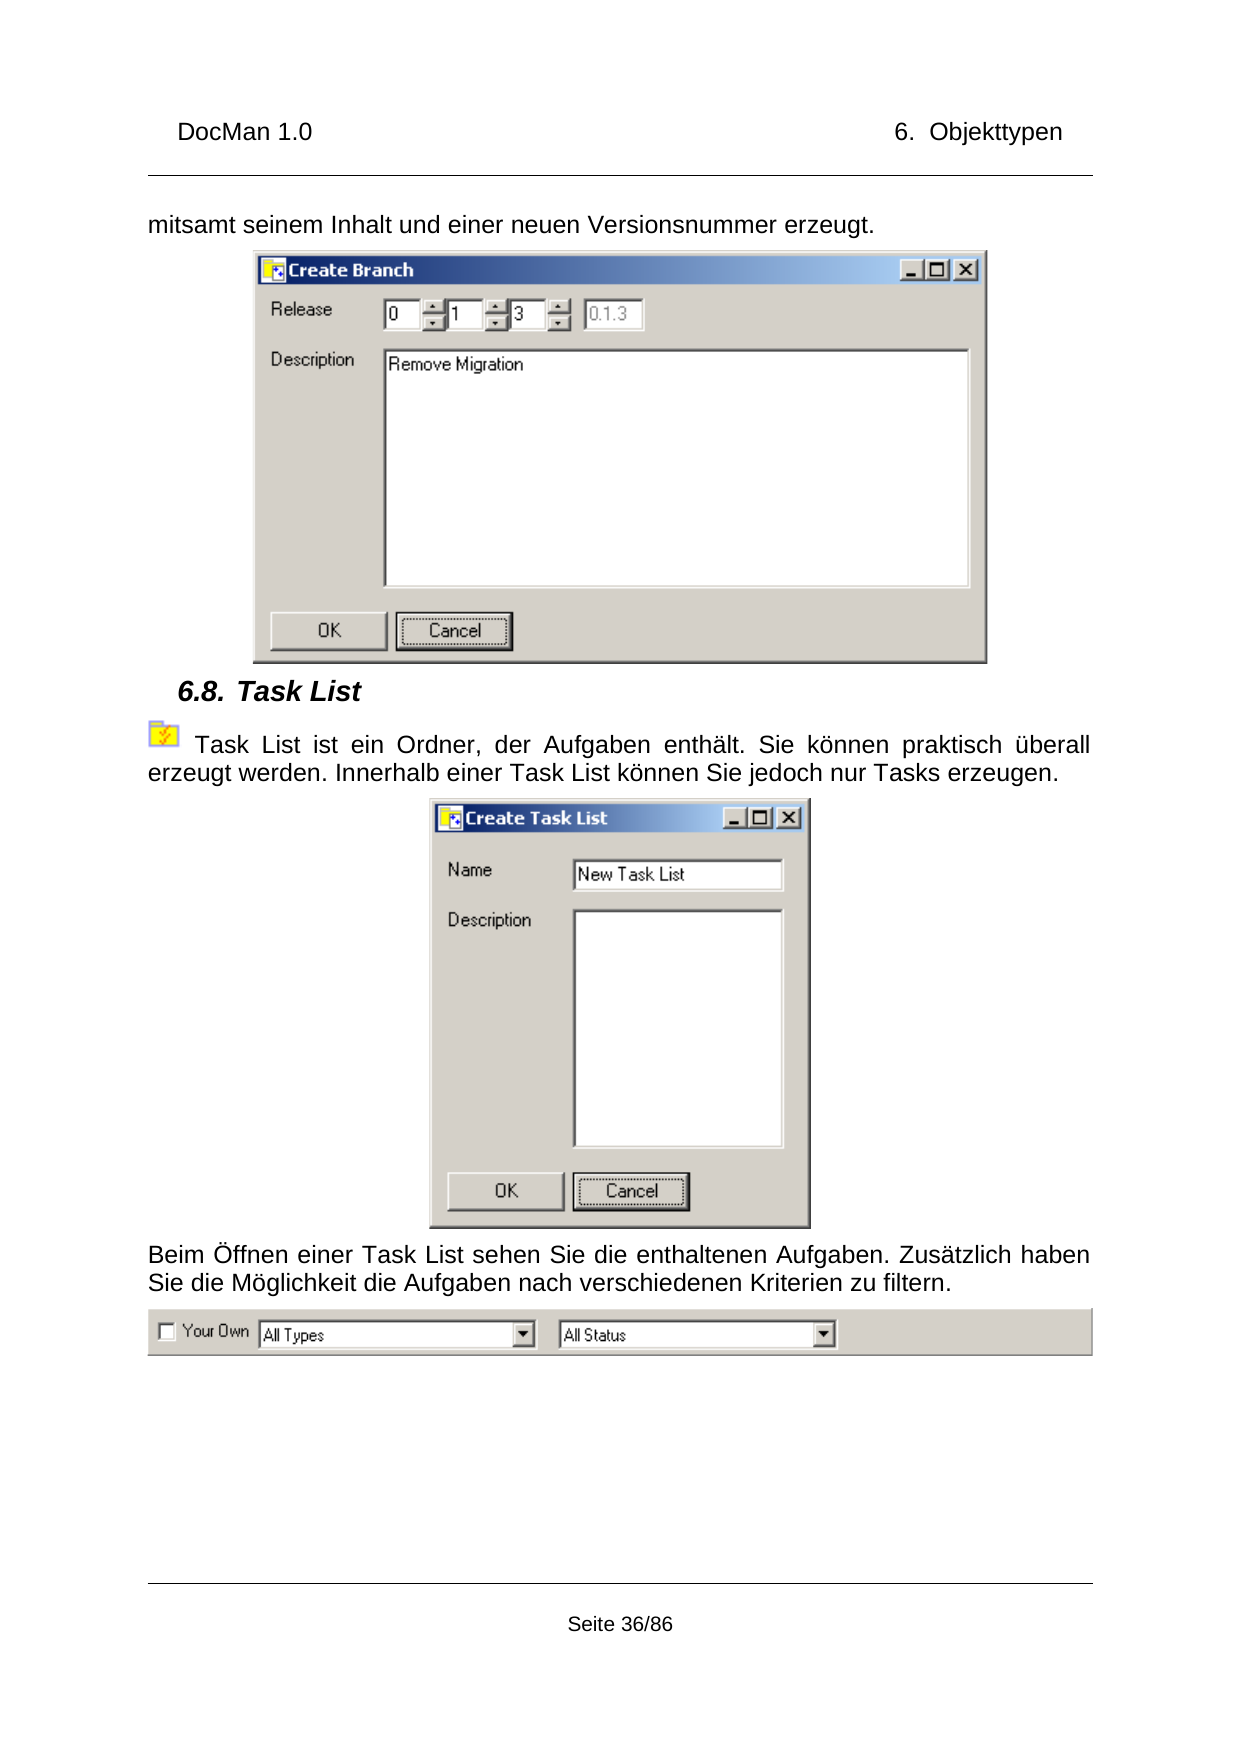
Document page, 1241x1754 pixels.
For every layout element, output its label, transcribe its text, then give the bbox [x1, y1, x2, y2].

subtitle Task List [177, 675, 1093, 708]
picture [147, 1308, 1093, 1356]
picture [252, 250, 988, 664]
text Task List ist ein Ordner, der Aufgaben enthält. Sie können praktisch überall erzeugt werden. Innerhalb einer Task List können Sie jedoch nur Tasks erzeugen. [148, 719, 1093, 787]
picture [147, 719, 182, 754]
picture [429, 798, 811, 1229]
text mitsamt seinem Inhalt und einer neuen Versionsnummer erzeugt. [148, 211, 1093, 239]
text Beim Öffnen einer Task List sehen Sie die enthaltenen Aufgaben. Zusätzlich haben Sie die Möglichkeit die Aufgaben nach verschiedenen Kriterien zu filtern. [148, 1241, 1093, 1297]
